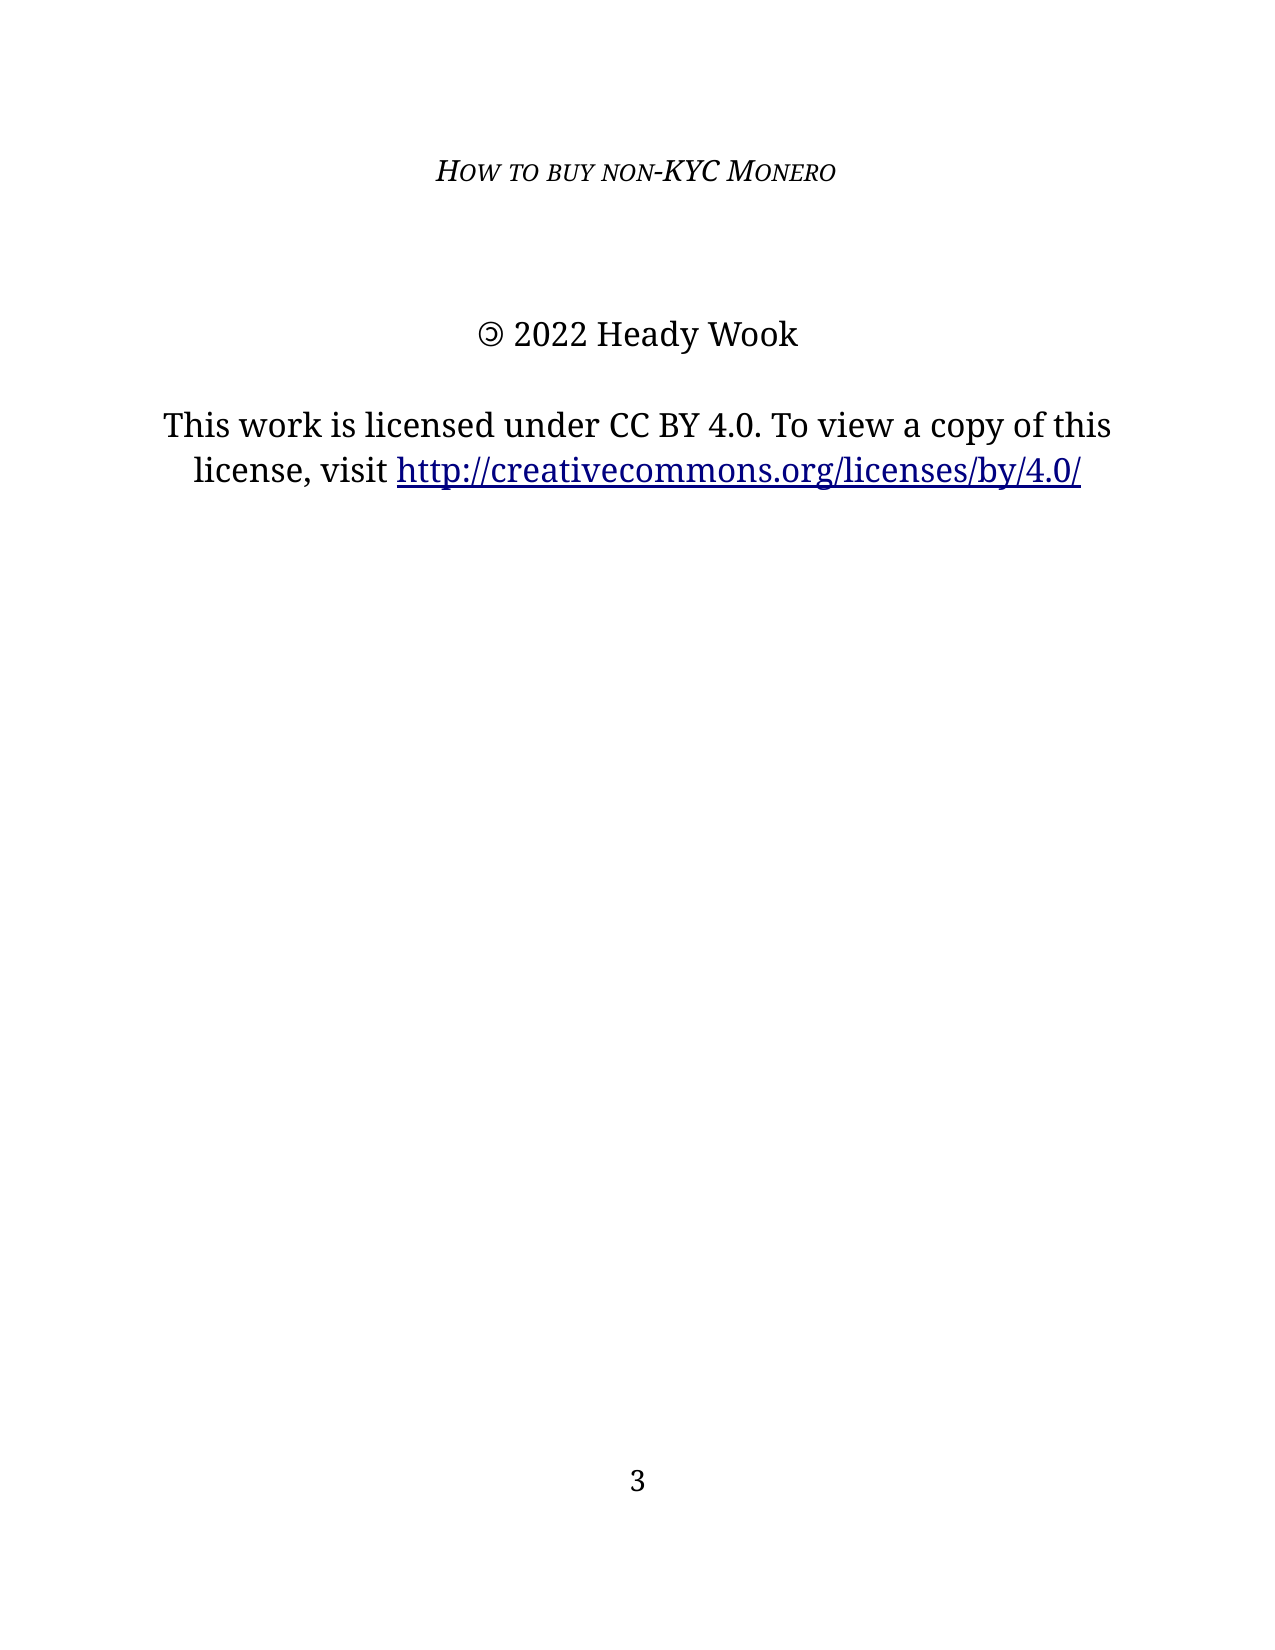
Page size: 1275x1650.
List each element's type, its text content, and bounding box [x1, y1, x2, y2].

subtitle 🄯 2022 Heady Wook [150, 311, 1125, 356]
subtitle This work is licensed under CC BY 4.0. To view a copy of this license, visit http://creativecommons.org/licenses/by/4.0/ [150, 401, 1125, 492]
